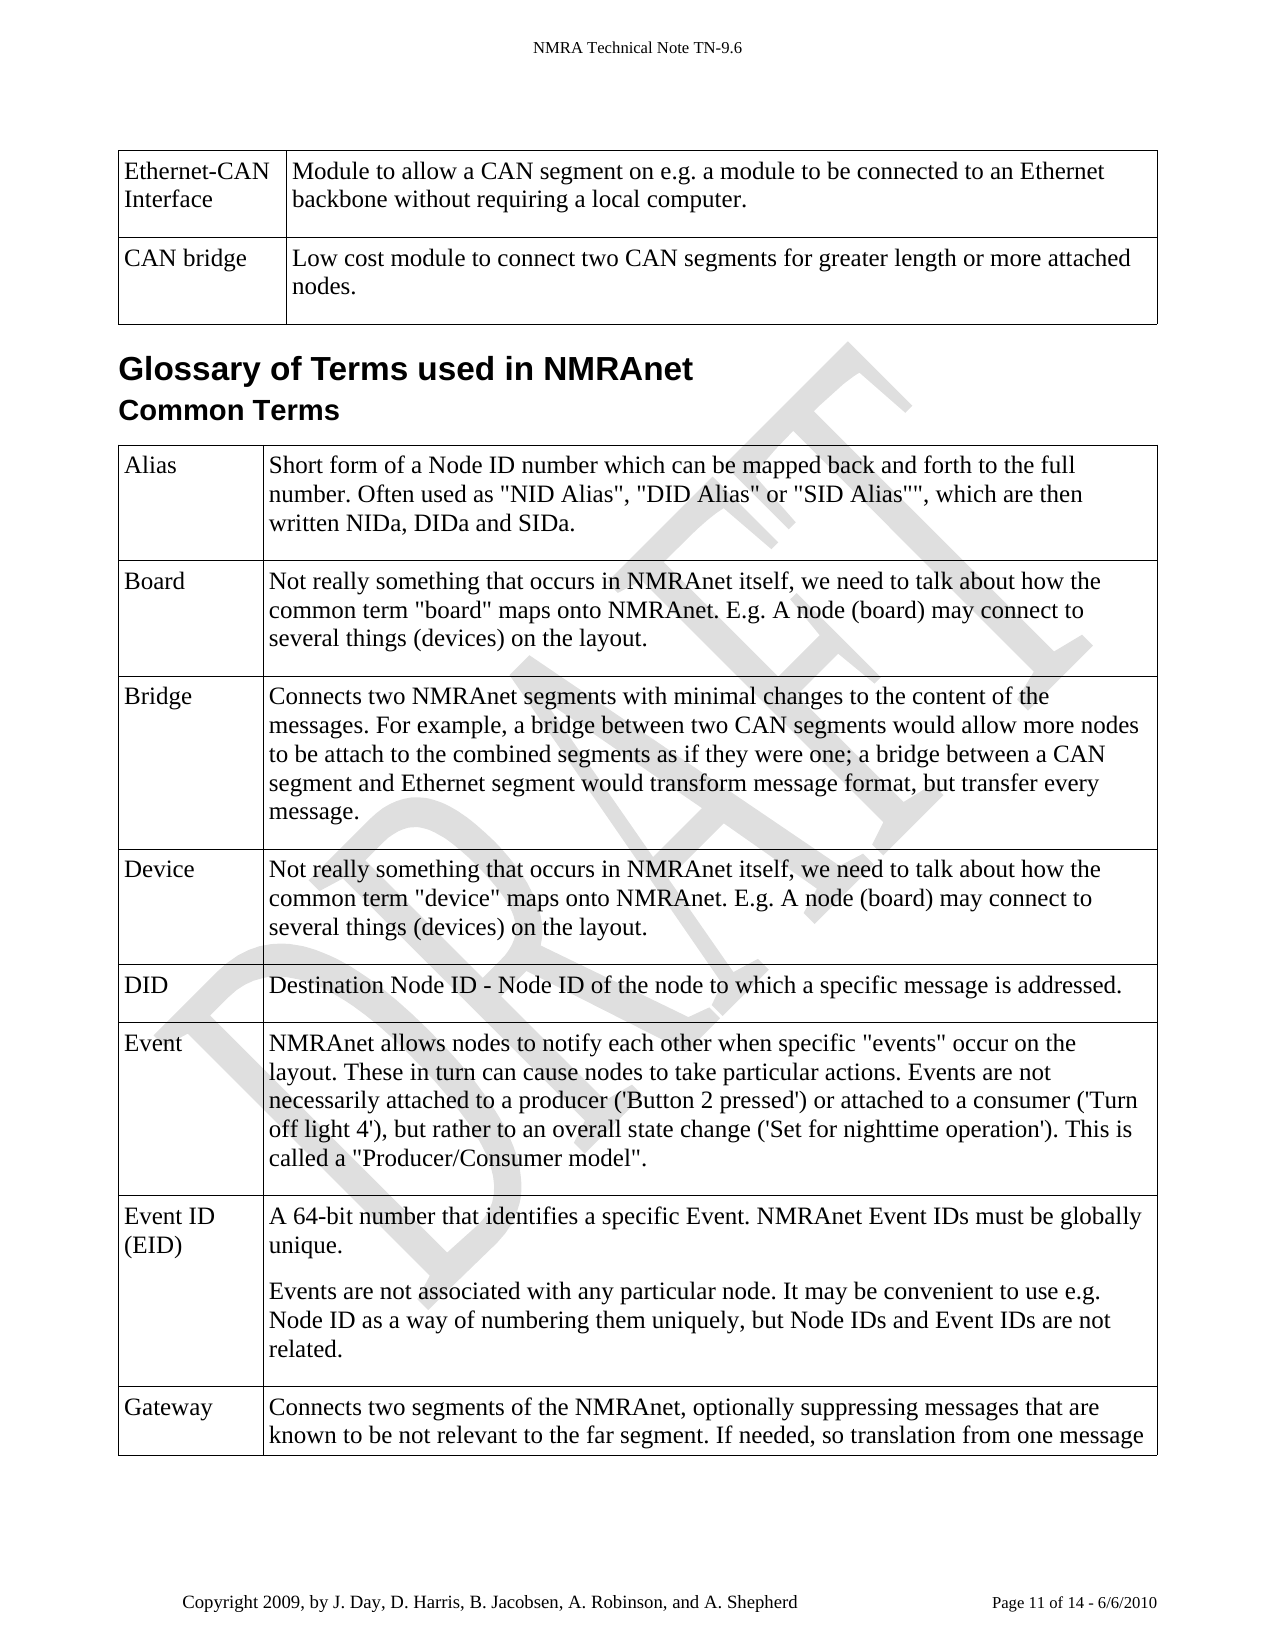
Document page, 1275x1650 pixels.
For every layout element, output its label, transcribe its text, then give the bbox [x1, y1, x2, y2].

subtitle [815, 393, 1157, 427]
table_cell Destination Node ID - Node ID of the node to which a specific message is addressed. [584, 965, 1157, 1022]
table_header Alias [119, 446, 263, 560]
table_cell Connects two NMRAnet segments with minimal changes to the content of the messages. For example, a bridge between two CAN segments would allow more nodes to be attach to the combined segments as if they were one; a bridge between a CAN segment and Ethernet segment would transform message format, but transfer every message. [568, 719, 701, 849]
subtitle Common Terms [118, 393, 795, 427]
table_cell Event [119, 1023, 263, 1195]
table_cell Device [119, 850, 263, 964]
table_cell NMRAnet allows nodes to notify each other when specific "events" occur on the layout. These in turn can cause nodes to take particular actions. Events are not necessarily attached to a producer ('Button 2 pressed') or attached to a consumer ('Turn off light 4'), but rather to an overall state change ('Set for nighttime operation'). This is called a "Producer/Consumer model". [423, 1023, 1157, 1195]
table_header Short form of a Node ID number which can be mapped back and forth to the full number. Often used as "NID Alias", "DID Alias" or "SID Alias"", which are then written NIDa, DIDa and SIDa. [850, 446, 1157, 560]
table_cell Not really something that occurs in NMRAnet itself, we need to talk about how the common term "board" maps onto NMRAnet. E.g. A node (board) may connect to several things (devices) on the layout. [665, 561, 1033, 676]
table_cell Gateway [119, 1387, 263, 1455]
table_cell Destination Node ID - Node ID of the node to which a specific message is addressed. [350, 965, 485, 1022]
table_cell Not really something that occurs in NMRAnet itself, we need to talk about how the common term "board" maps onto NMRAnet. E.g. A node (board) may connect to several things (devices) on the layout. [965, 561, 1157, 676]
table_cell Destination Node ID - Node ID of the node to which a specific message is addressed. [264, 977, 372, 1022]
table_cell CAN bridge [119, 238, 286, 323]
table_cell Not really something that occurs in NMRAnet itself, we need to talk about how the common term "device" maps onto NMRAnet. E.g. A node (board) may connect to several things (devices) on the layout. [366, 850, 515, 964]
table_cell Not really something that occurs in NMRAnet itself, we need to talk about how the common term "device" maps onto NMRAnet. E.g. A node (board) may connect to several things (devices) on the layout. [670, 850, 1157, 964]
table_cell Bridge [119, 677, 263, 849]
table_cell Board [119, 561, 263, 676]
table_cell Destination Node ID - Node ID of the node to which a specific message is addressed. [502, 972, 625, 1022]
table_cell Connects two NMRAnet segments with minimal changes to the content of the messages. For example, a bridge between two CAN segments would allow more nodes to be attach to the combined segments as if they were one; a bridge between a CAN segment and Ethernet segment would transform message format, but transfer every message. [264, 677, 628, 849]
table_cell Module to allow a CAN segment on e.g. a module to be connected to an Ethernet backbone without requiring a local computer. [287, 151, 1157, 237]
table_cell Ethernet-CAN Interface [119, 151, 286, 237]
table_cell Event ID (EID) [119, 1196, 263, 1386]
subtitle Glossary of Terms used in NMRAnet [118, 349, 839, 387]
table_cell [211, 979, 263, 1022]
table_cell Low cost module to connect two CAN segments for greater length or more attached nodes. [287, 238, 1157, 323]
table_header Short form of a Node ID number which can be mapped back and forth to the full number. Often used as "NID Alias", "DID Alias" or "SID Alias"", which are then written NIDa, DIDa and SIDa. [264, 446, 921, 560]
table_cell Not really something that occurs in NMRAnet itself, we need to talk about how the common term "device" maps onto NMRAnet. E.g. A node (board) may connect to several things (devices) on the layout. [264, 850, 427, 964]
table_cell Connects two NMRAnet segments with minimal changes to the content of the messages. For example, a bridge between two CAN segments would allow more nodes to be attach to the combined segments as if they were one; a bridge between a CAN segment and Ethernet segment would transform message format, but transfer every message. [563, 677, 882, 849]
table_cell Not really something that occurs in NMRAnet itself, we need to talk about how the common term "board" maps onto NMRAnet. E.g. A node (board) may connect to several things (devices) on the layout. [264, 561, 736, 676]
table_cell NMRAnet allows nodes to notify each other when specific "events" occur on the layout. These in turn can cause nodes to take particular actions. Events are not necessarily attached to a producer ('Button 2 pressed') or attached to a consumer ('Turn off light 4'), but rather to an overall state change ('Set for nighttime operation'). This is called a "Producer/Consumer model". [264, 1023, 494, 1195]
table_cell Connects two NMRAnet segments with minimal changes to the content of the messages. For example, a bridge between two CAN segments would allow more nodes to be attach to the combined segments as if they were one; a bridge between a CAN segment and Ethernet segment would transform message format, but transfer every message. [800, 677, 1157, 849]
table_cell Connects two segments of the NMRAnet, optionally suppressing messages that are known to be not relevant to the far segment. If needed, so translation from one message [264, 1387, 1157, 1455]
table_cell Not really something that occurs in NMRAnet itself, we need to talk about how the common term "device" maps onto NMRAnet. E.g. A node (board) may connect to several things (devices) on the layout. [504, 850, 707, 964]
subtitle [857, 349, 1157, 387]
table_cell A 64-bit number that identifies a specific Event. NMRAnet Event IDs must be globally unique. Events are not associated with any particular node. It may be convenient to use e.g. Node ID as a way of numbering them uniquely, but Node IDs and Event IDs are not related. [264, 1196, 1157, 1386]
table_cell DID [119, 965, 223, 1022]
